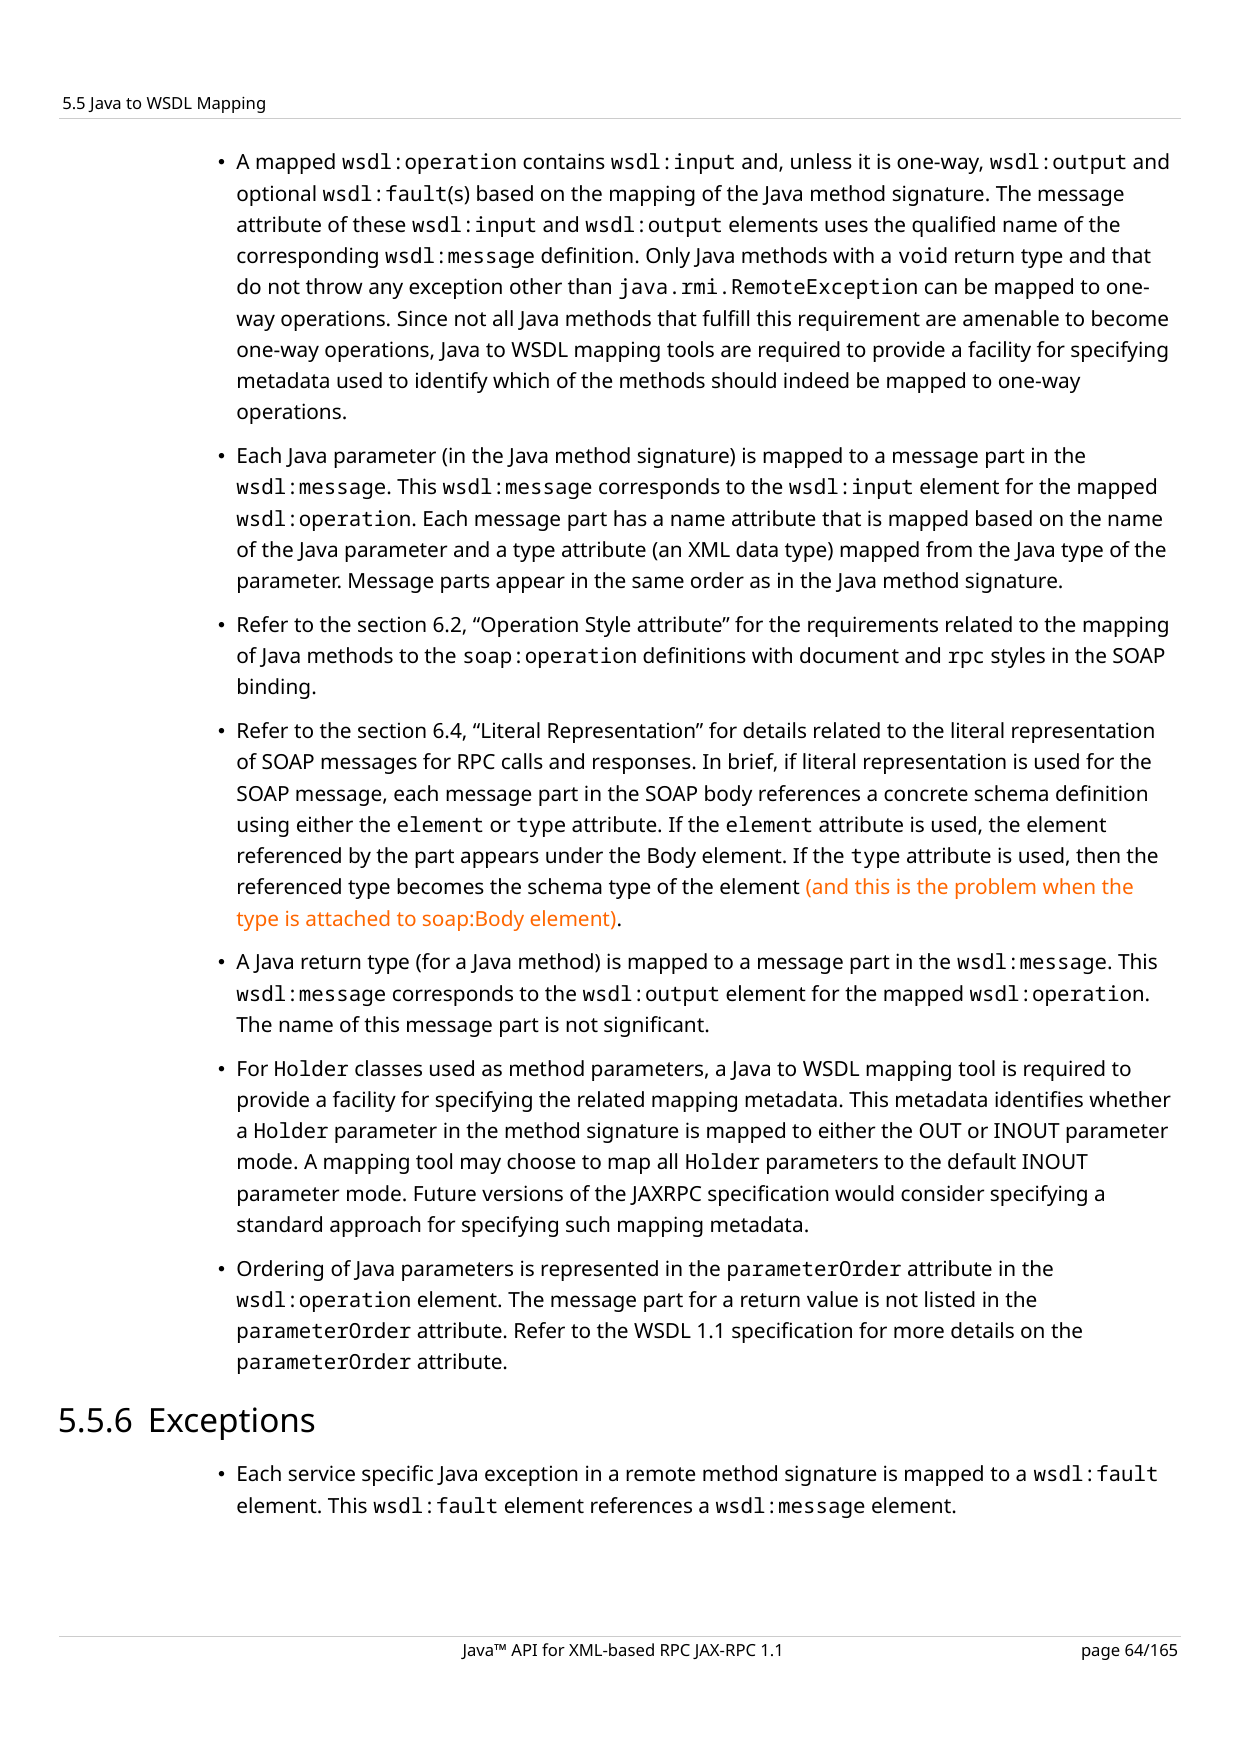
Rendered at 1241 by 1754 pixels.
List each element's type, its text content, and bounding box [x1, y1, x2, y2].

list A mapped wsdl:operation contains wsdl:input and, unless it is one-way, wsdl:output and optional wsdl:fault(s) based on the mapping of the Java method signature. The message attribute of these wsdl:input and wsdl:output elements uses the qualified name of the corresponding wsdl:message definition. Only Java methods with a void return type and that do not throw any exception other than java.rmi.RemoteException can be mapped to one-way operations. Since not all Java methods that fulfill this requirement are amenable to become one-way operations, Java to WSDL mapping tools are required to provide a facility for specifying metadata used to identify which of the methods should indeed be mapped to one-way operations. [221, 147, 1181, 426]
list Each Java parameter (in the Java method signature) is mapped to a message part in the wsdl:message. This wsdl:message corresponds to the wsdl:input element for the mapped wsdl:operation. Each message part has a name attribute that is mapped based on the name of the Java parameter and a type attribute (an XML data type) mapped from the Java type of the parameter. Message parts appear in the same order as in the Java method signature. [221, 441, 1181, 595]
list Refer to the section 6.4, “Literal Representation” for details related to the literal representation of SOAP messages for RPC calls and responses. In brief, if literal representation is used for the SOAP message, each message part in the SOAP body references a concrete schema definition using either the element or type attribute. If the element attribute is used, the element referenced by the part appears under the Body element. If the type attribute is used, then the referenced type becomes the schema type of the element (and this is the problem when the type is attached to soap:Body element). [221, 716, 1181, 932]
list Refer to the section 6.2, “Operation Style attribute” for the requirements related to the mapping of Java methods to the soap:operation definitions with document and rpc styles in the SOAP binding. [221, 610, 1181, 701]
list Each service specific Java exception in a remote method signature is mapped to a wsdl:fault element. This wsdl:fault element references a wsdl:message element. [221, 1459, 1181, 1519]
list A Java return type (for a Java method) is mapped to a message part in the wsdl:message. This wsdl:message corresponds to the wsdl:output element for the mapped wsdl:operation. The name of this message part is not significant. [221, 947, 1181, 1038]
list For Holder classes used as method parameters, a Java to WSDL mapping tool is required to provide a facility for specifying the related mapping metadata. This metadata identifies whether a Holder parameter in the method signature is mapped to either the OUT or INOUT parameter mode. A mapping tool may choose to map all Holder parameters to the default INOUT parameter mode. Future versions of the JAXRPC specification would consider specifying a standard approach for specifying such mapping metadata. [221, 1054, 1181, 1238]
list Ordering of Java parameters is represented in the parameterOrder attribute in the wsdl:operation element. The message part for a return value is not listed in the parameterOrder attribute. Refer to the WSDL 1.1 specification for more details on the parameterOrder attribute. [221, 1254, 1181, 1376]
subtitle Exceptions [133, 1396, 1181, 1442]
